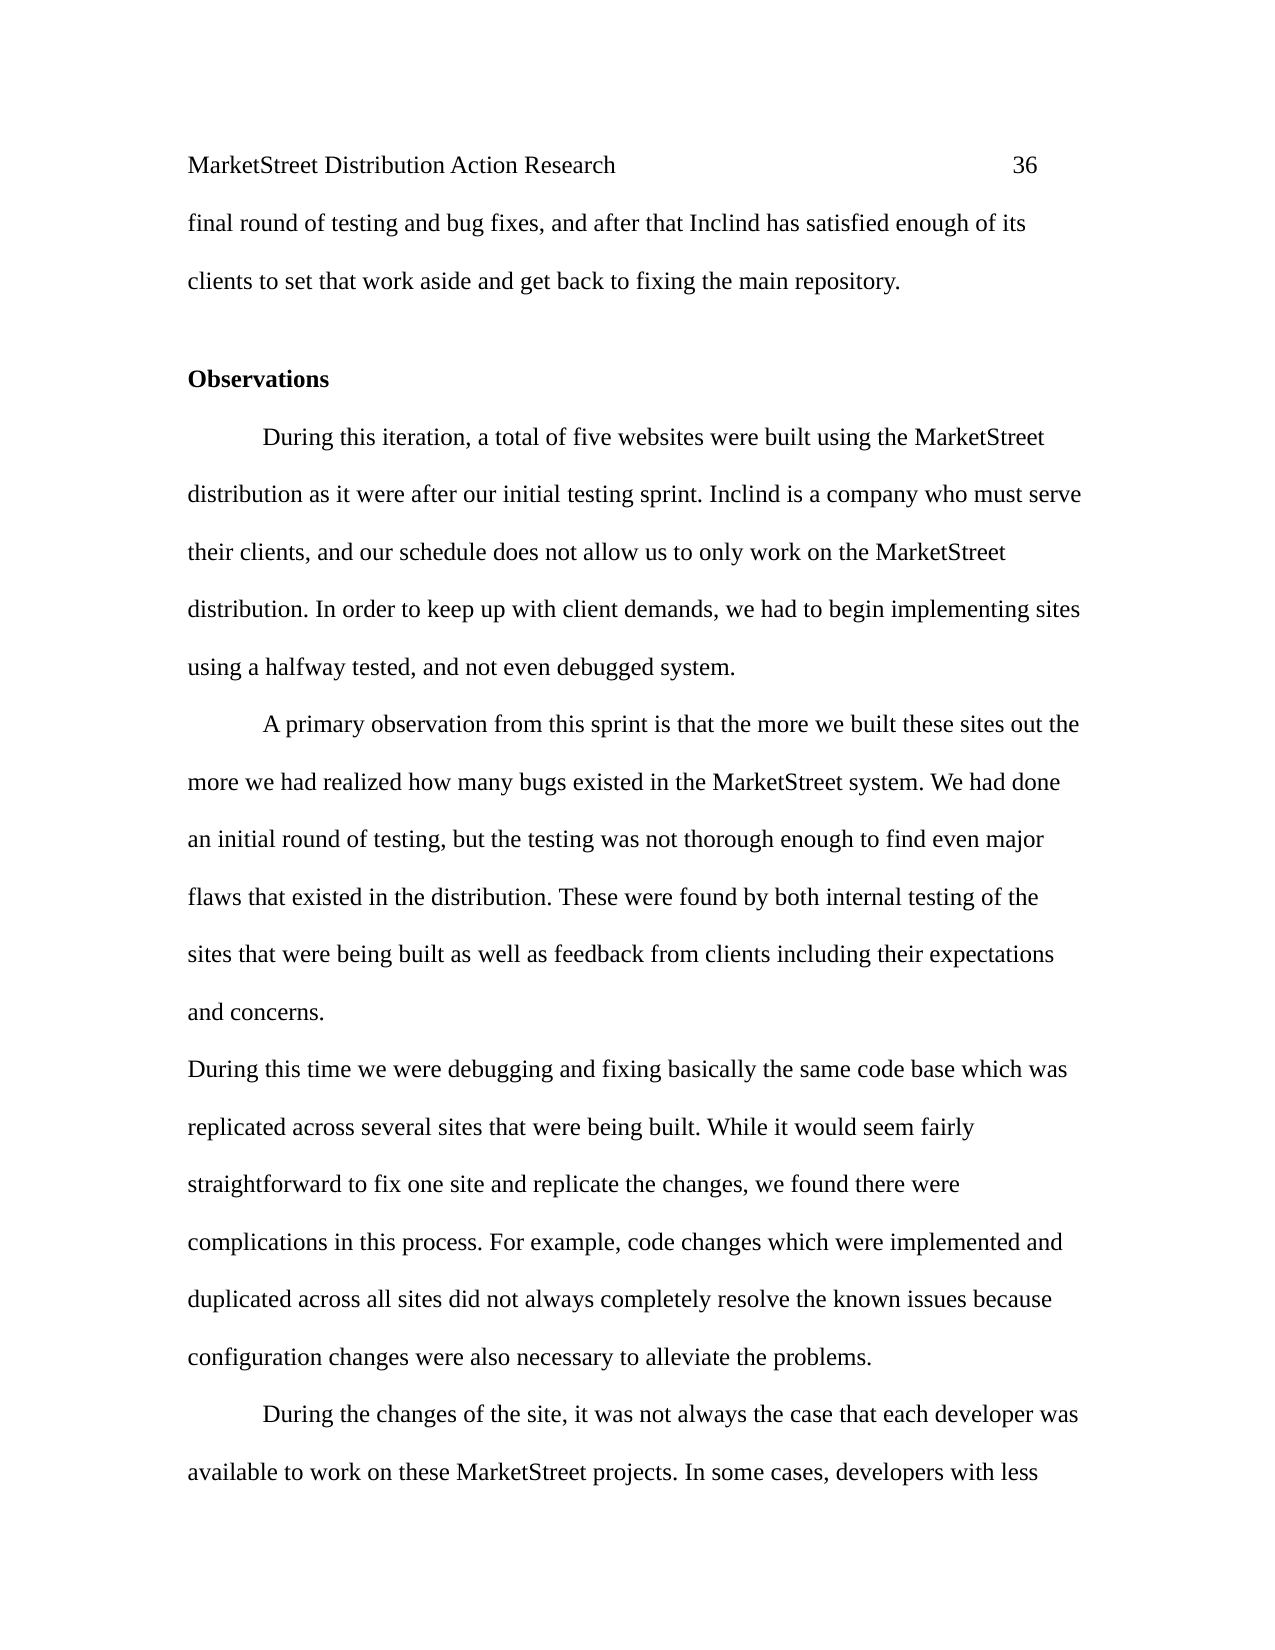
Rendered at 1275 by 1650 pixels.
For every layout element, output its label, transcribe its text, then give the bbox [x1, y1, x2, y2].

text A primary observation from this sprint is that the more we built these sites out the more we had realized how many bugs existed in the MarketStreet system. We had done an initial round of testing, but the testing was not thorough enough to find even major flaws that existed in the distribution. These were found by both internal testing of the sites that were being built as well as feedback from clients including their expectations and concerns. [187, 709, 1087, 1026]
text During this time we were debugging and fixing basically the same code base which was replicated across several sites that were being built. While it would seem fairly straightforward to fix one site and replicate the changes, we found there were complications in this process. For example, code changes which were implemented and duplicated across all sites did not always completely resolve the known issues because configuration changes were also necessary to alleviate the problems. [187, 1054, 1087, 1371]
text During the changes of the site, it was not always the case that each developer was available to work on these MarketStreet projects. In some cases, developers with less [187, 1399, 1087, 1486]
text final round of testing and bug fixes, and after that Inclind has satisfied enough of its clients to set that work aside and get back to fixing the main repository. [187, 208, 1087, 294]
text Observations [187, 364, 1087, 393]
text During this iteration, a total of five websites were built using the MarketStreet distribution as it were after our initial testing sprint. Inclind is a company who must serve their clients, and our schedule does not allow us to only work on the MarketStreet distribution. In order to keep up with client demands, we had to begin implementing sites using a halfway tested, and not even debugged system. [187, 422, 1087, 681]
